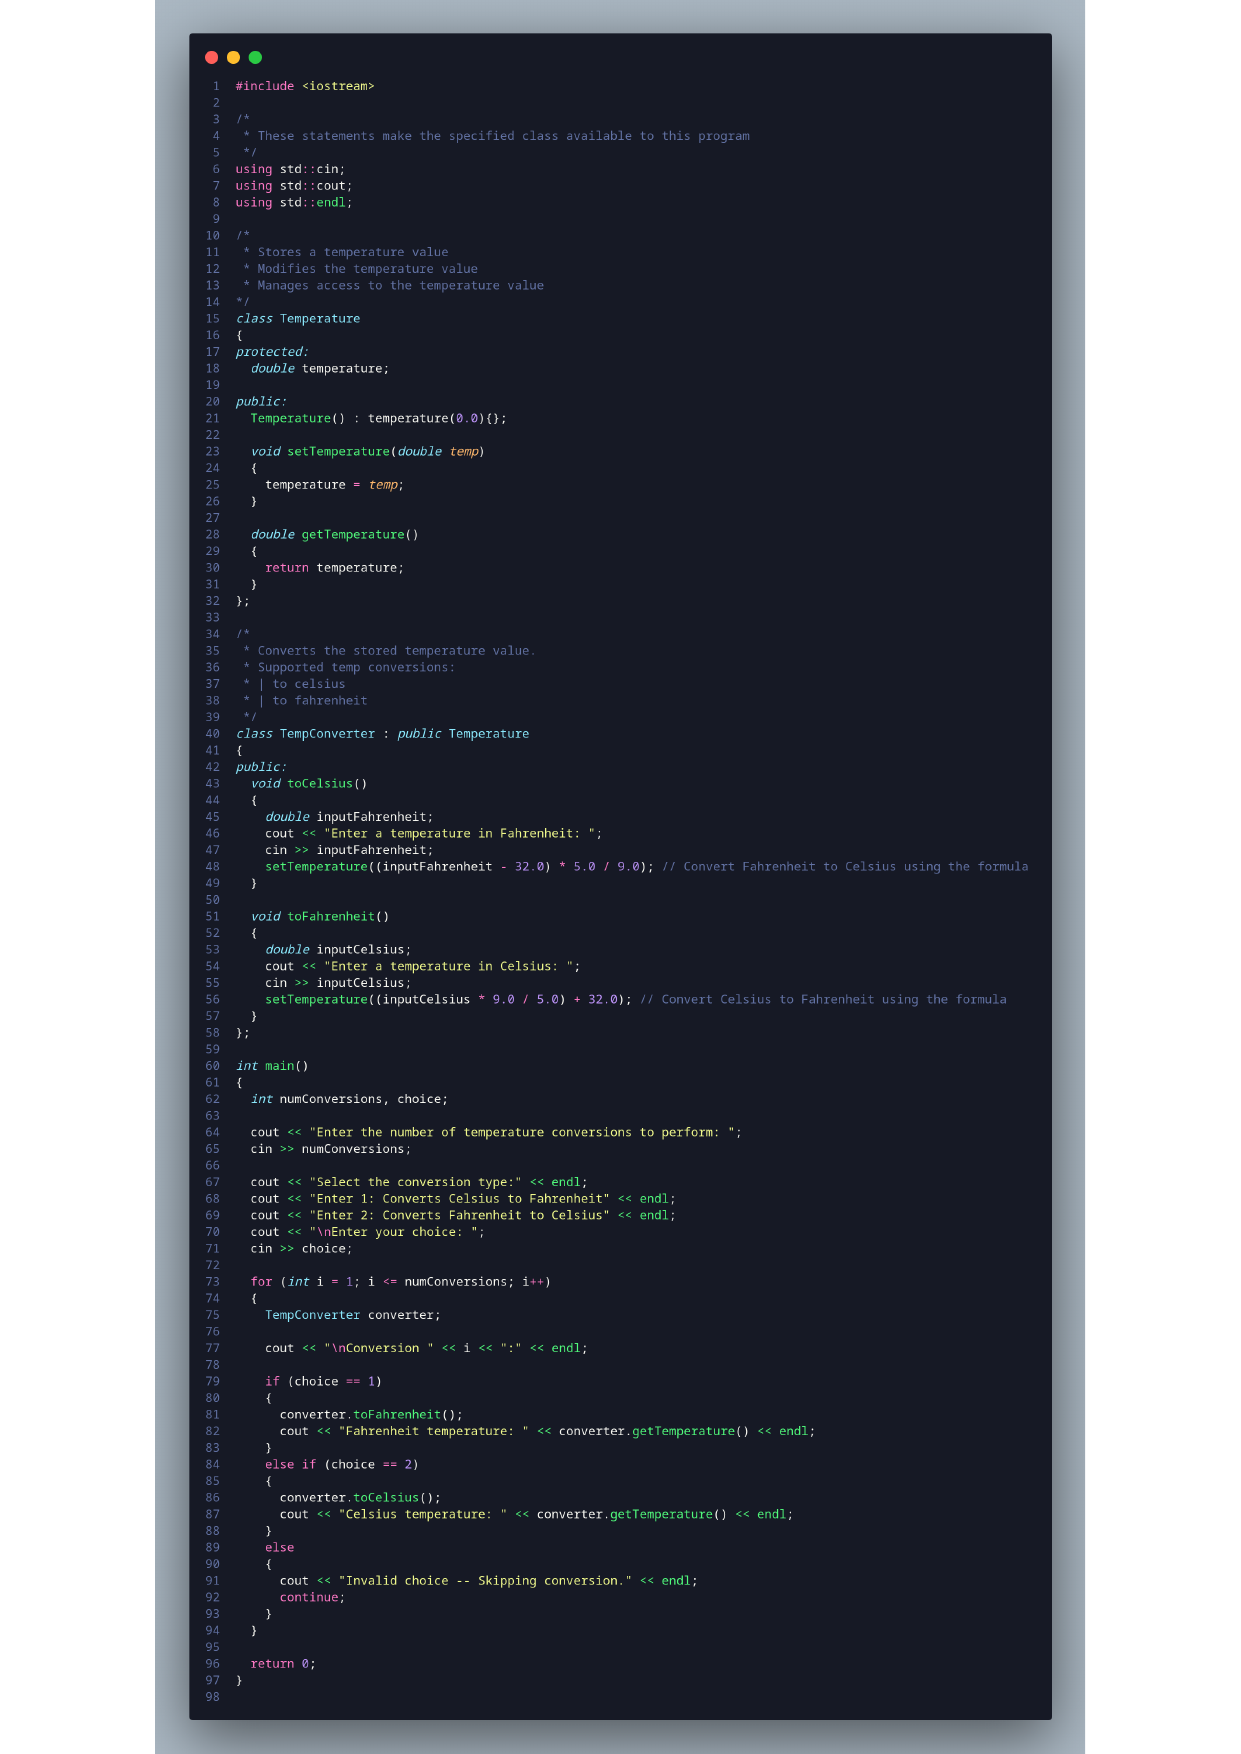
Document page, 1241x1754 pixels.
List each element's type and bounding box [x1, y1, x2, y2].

picture [155, 0, 1086, 1754]
